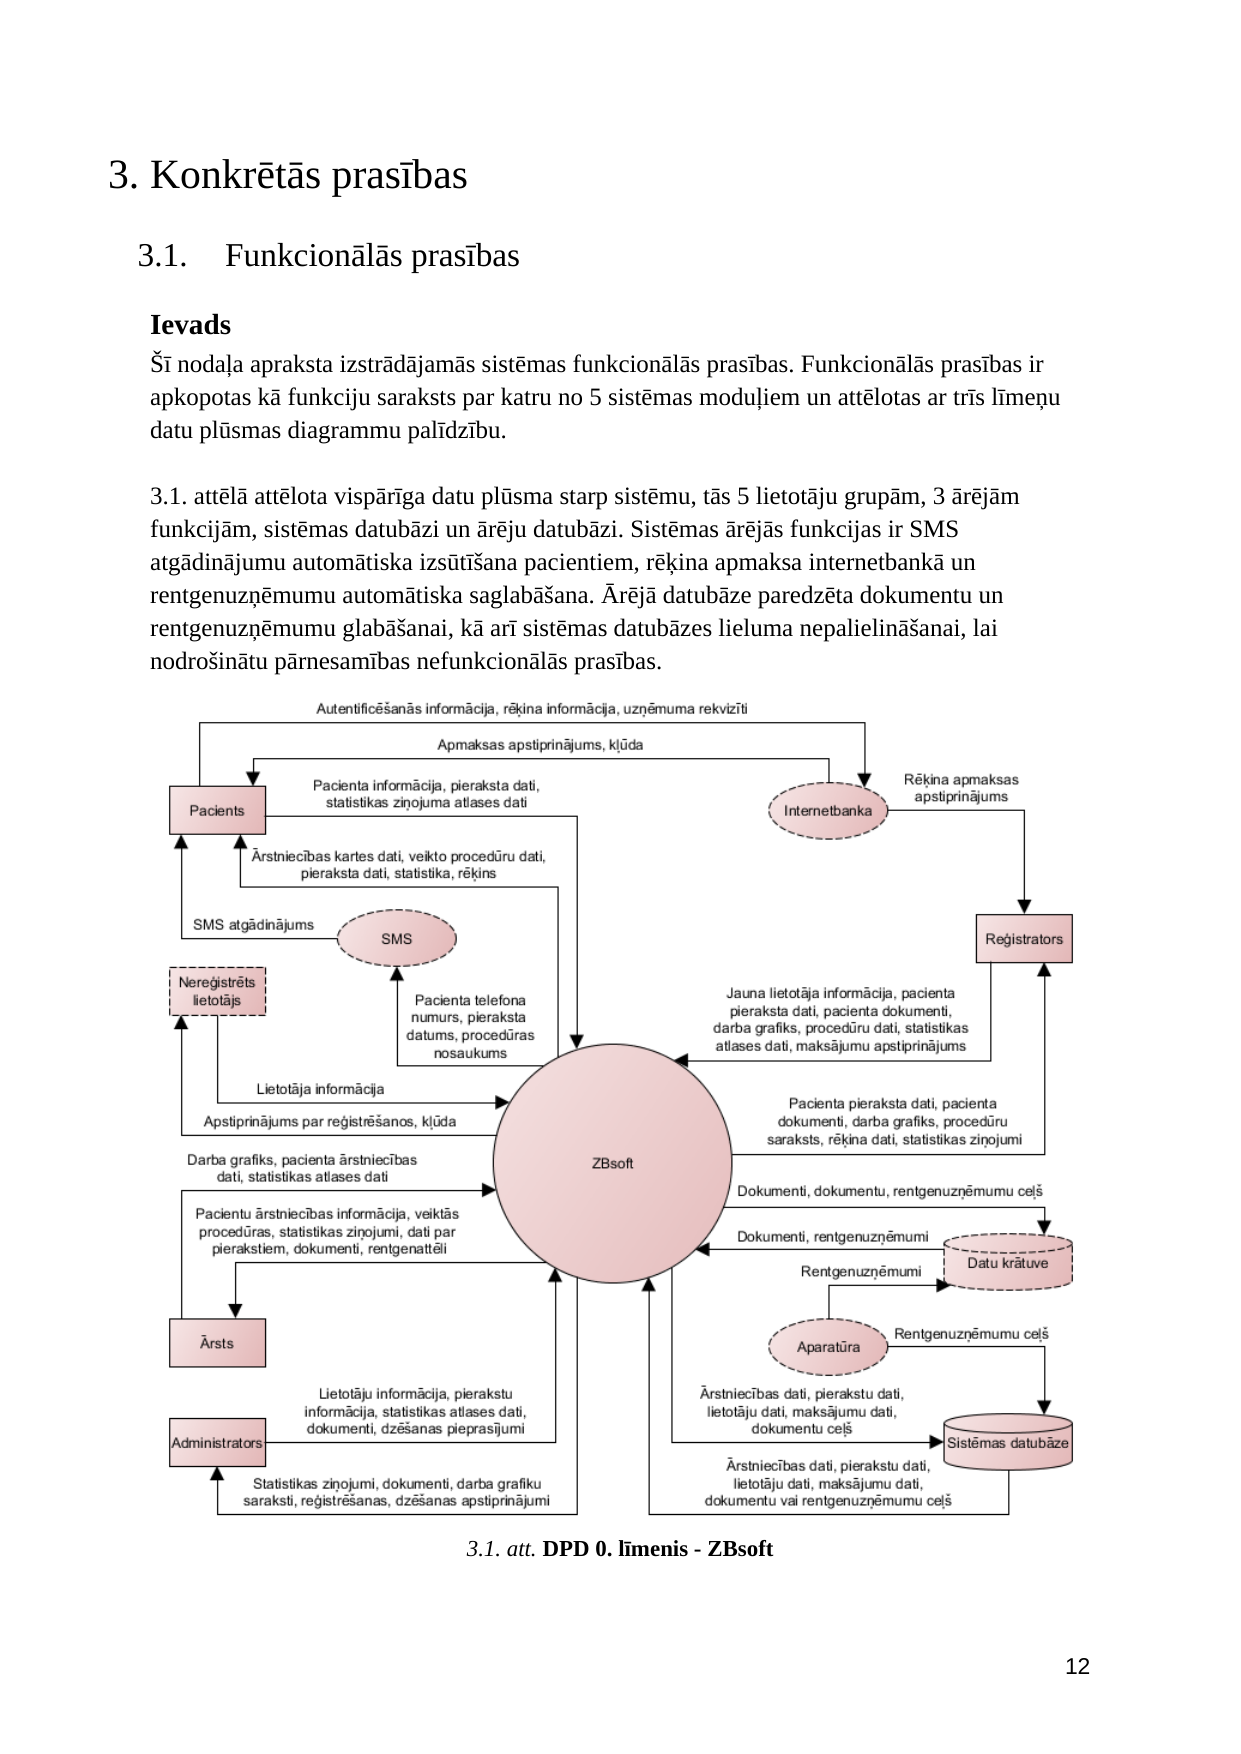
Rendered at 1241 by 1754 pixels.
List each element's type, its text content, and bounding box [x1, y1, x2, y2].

subtitle Ievads [150, 307, 1090, 341]
subtitle Funkcionālās prasības [187, 235, 1090, 274]
picture [150, 679, 1091, 1532]
subtitle Konkrētās prasības [139, 150, 1090, 198]
text 3.1. attēlā attēlota vispārīga datu plūsma starp sistēmu, tās 5 lietotāju grupām, 3 ārējām funkcijām, sistēmas datubāzi un ārēju datubāzi. Sistēmas ārējās funkcijas ir SMS atgādinājumu automātiska izsūtīšana pacientiem, rēķina apmaksa internetbankā un rentgenuzņēmumu automātiska saglabāšana. Ārējā datubāze paredzēta dokumentu un rentgenuzņēmumu glabāšanai, kā arī sistēmas datubāzes lieluma nepalielināšanai, lai nodrošinātu pārnesamības nefunkcionālās prasības. [150, 481, 1090, 675]
text Šī nodaļa apraksta izstrādājamās sistēmas funkcionālās prasības. Funkcionālās prasības ir apkopotas kā funkciju saraksts par katru no 5 sistēmas moduļiem un attēlotas ar trīs līmeņu datu plūsmas diagrammu palīdzību. [150, 349, 1090, 444]
text 3.1. att. DPD 0. līmenis - ZBsoft [150, 1535, 1090, 1561]
